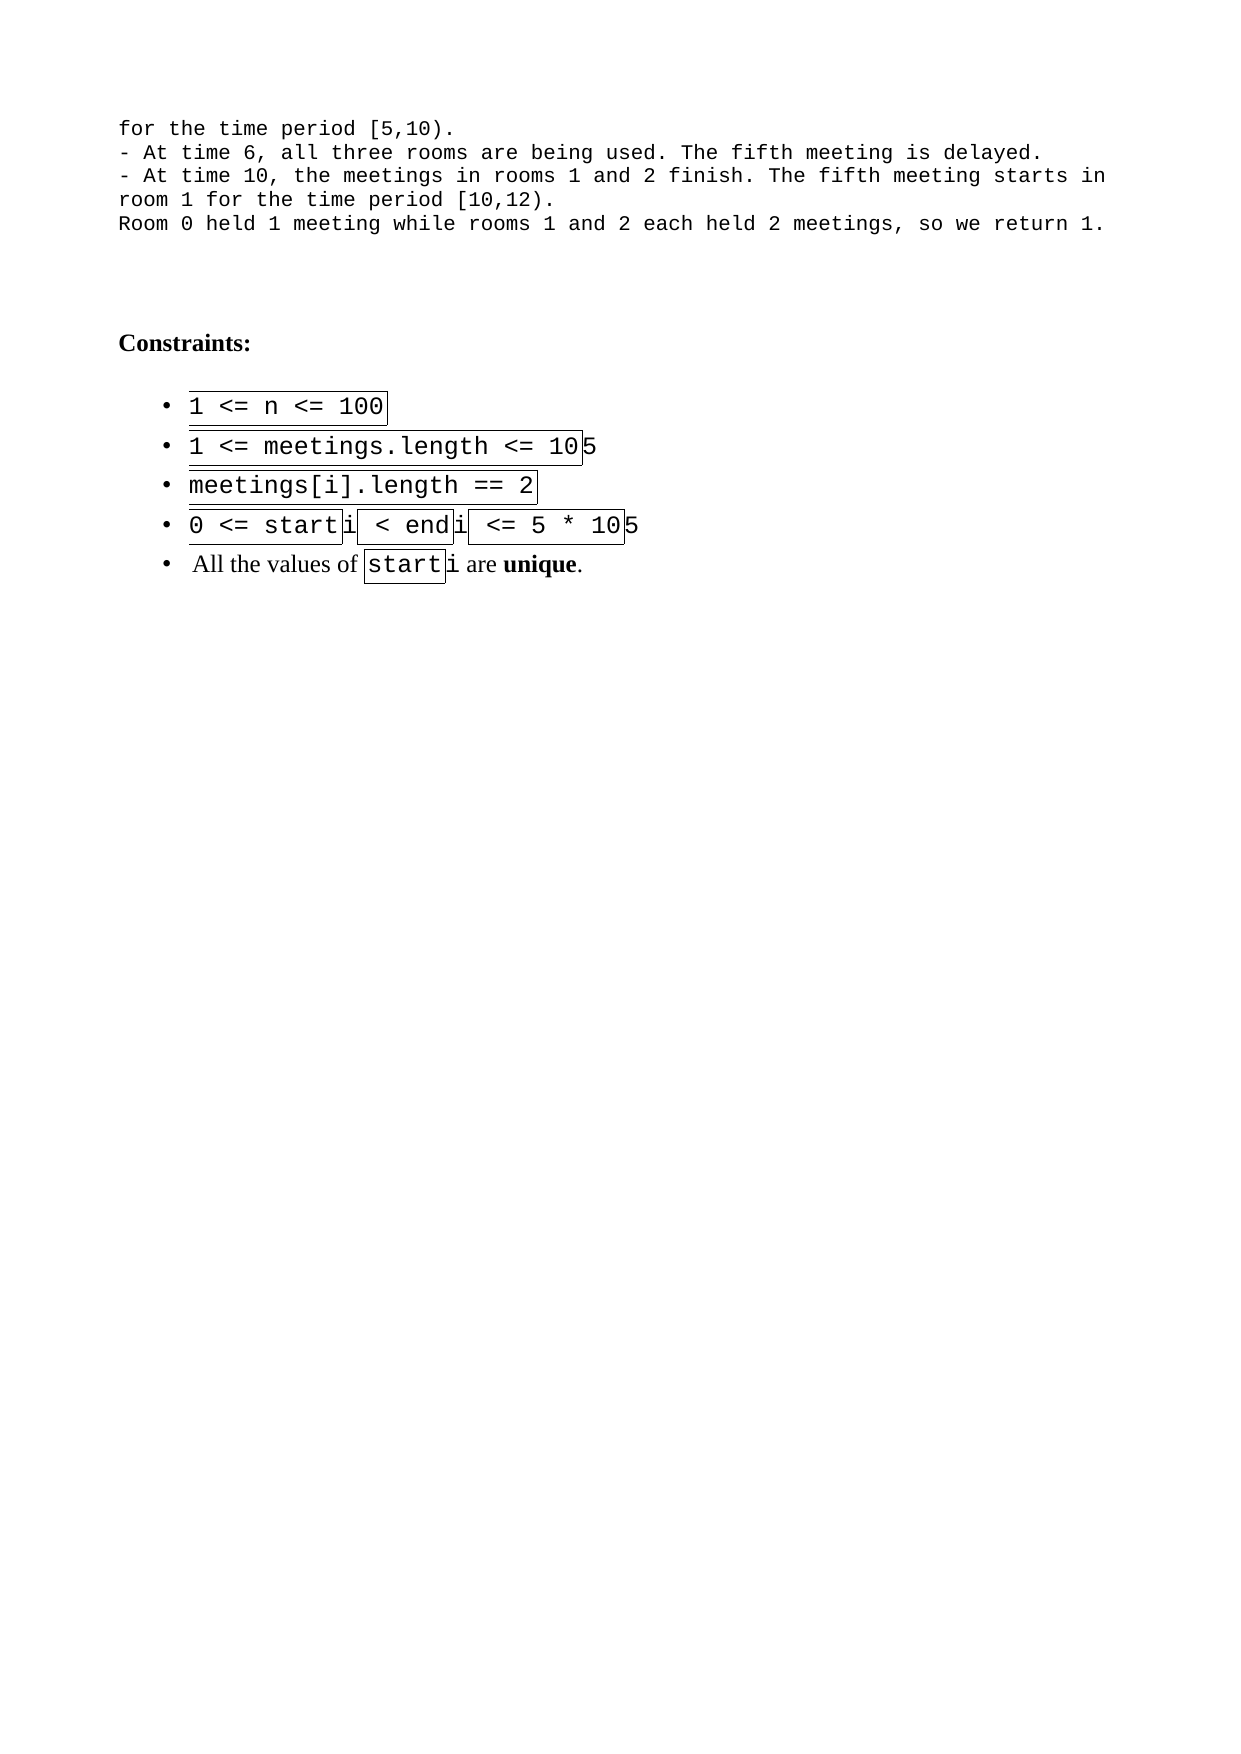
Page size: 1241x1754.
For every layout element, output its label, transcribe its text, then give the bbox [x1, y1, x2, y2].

list 0 <= starti < endi <= 5 * 105 [162, 509, 342, 544]
list 1 <= meetings.length <= 105 [583, 430, 1122, 465]
list [388, 391, 1122, 425]
text - At time 10, the meetings in rooms 1 and 2 finish. The fifth meeting starts in room 1 for the time period [10,12). [118, 165, 1122, 213]
text Room 0 held 1 meeting while rooms 1 and 2 each held 2 meetings, so we return 1. [118, 213, 1122, 236]
list 0 <= starti < endi <= 5 * 105 [358, 510, 453, 544]
text - At time 6, all three rooms are being used. The fifth meeting is delayed. [118, 142, 1122, 165]
list 0 <= starti < endi <= 5 * 105 [625, 509, 1122, 544]
list [538, 470, 1122, 504]
list 1 <= meetings.length <= 105 [162, 430, 582, 465]
list meetings[i].length == 2 [162, 470, 537, 504]
list start [365, 550, 445, 583]
list All the values of [162, 549, 364, 583]
text for the time period [5,10). [118, 118, 1122, 142]
list 0 <= starti < endi <= 5 * 105 [469, 510, 624, 544]
list i are unique. [446, 549, 1122, 583]
list 1 <= n <= 100 [162, 391, 387, 425]
text Constraints: [118, 328, 1122, 357]
